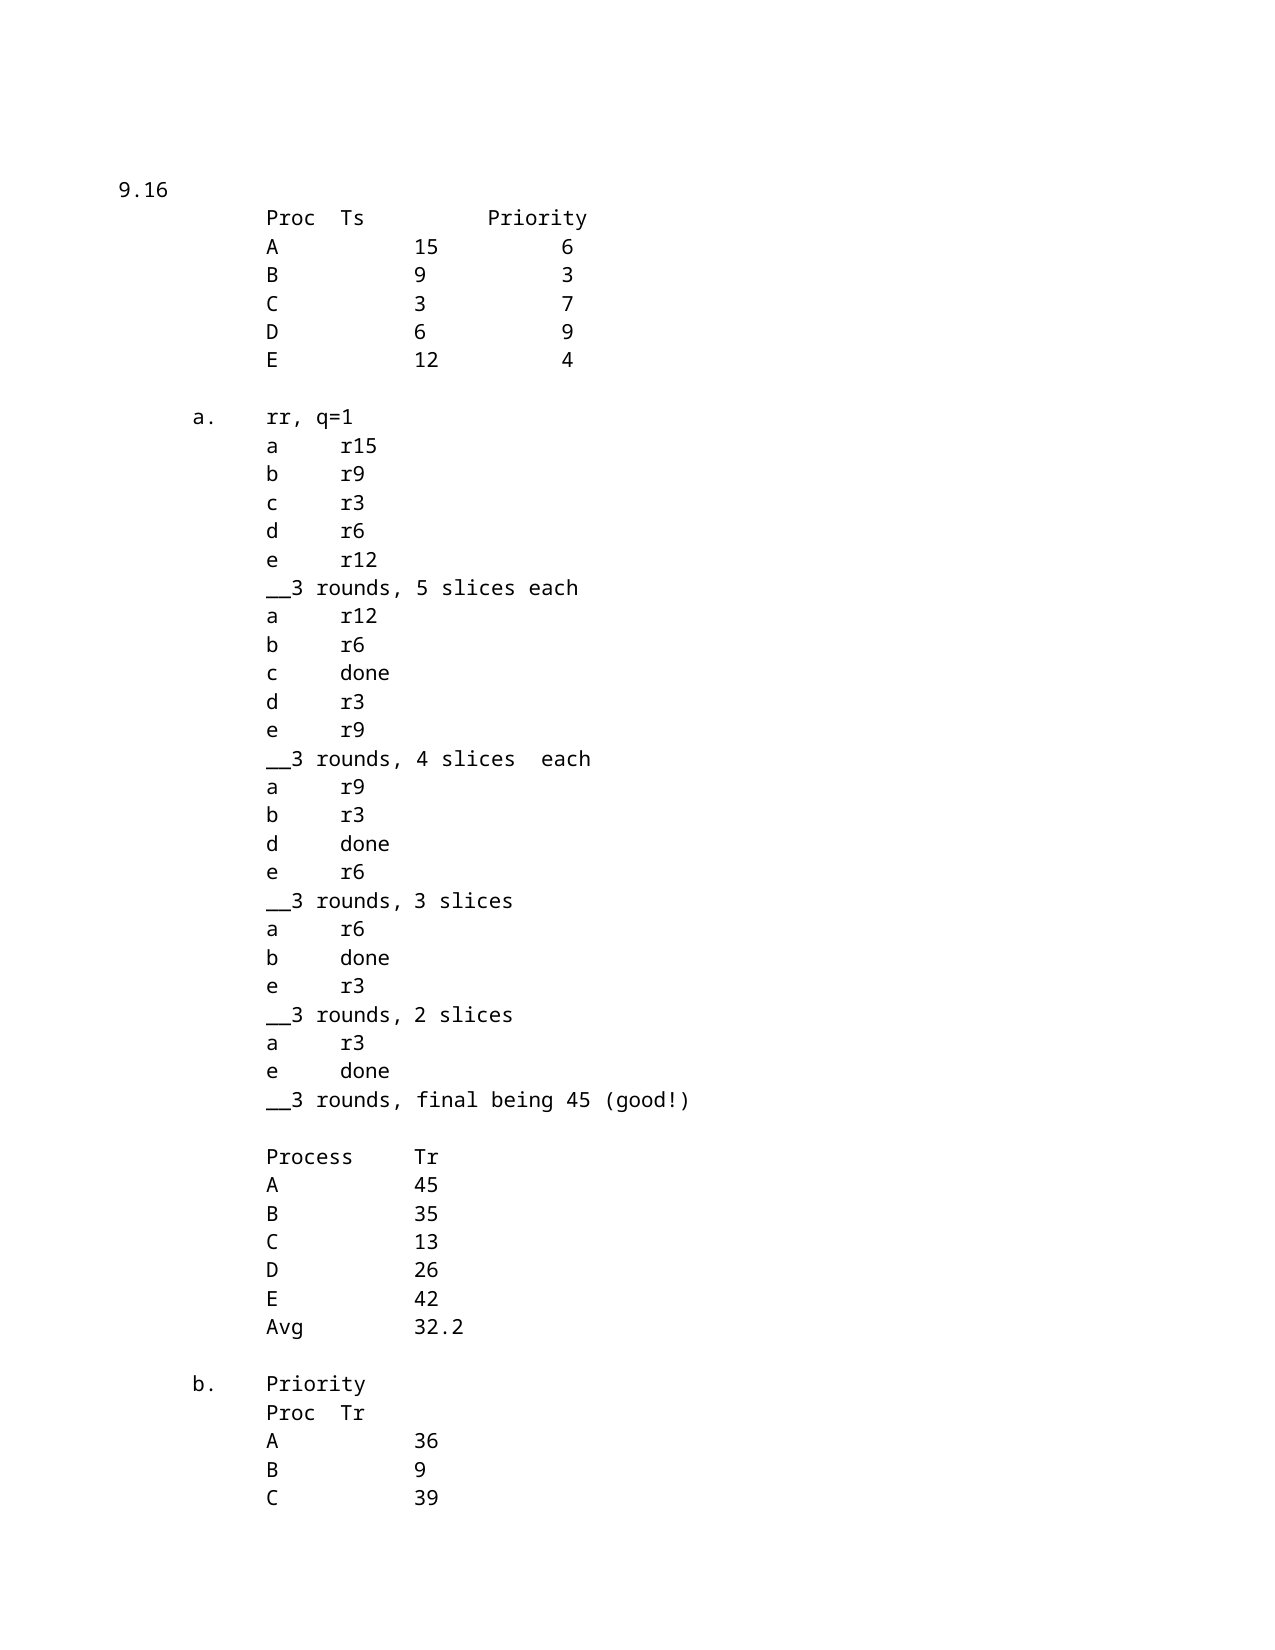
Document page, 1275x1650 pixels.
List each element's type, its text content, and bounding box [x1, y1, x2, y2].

text a r9 [118, 772, 1157, 801]
text d done [118, 829, 1157, 857]
text b r3 [118, 801, 1157, 829]
text b done [118, 943, 1157, 971]
text d r6 [118, 516, 1157, 545]
text B 9 3 [118, 260, 1157, 289]
text C 39 [118, 1483, 1157, 1512]
text e r12 [118, 545, 1157, 573]
text e r3 [118, 971, 1157, 1000]
text __3 rounds, 4 slices each [118, 744, 1157, 772]
text a r15 [118, 431, 1157, 459]
text e done [118, 1057, 1157, 1085]
text E 12 4 [118, 346, 1157, 374]
text 9.16 [118, 175, 1157, 203]
text __3 rounds, final being 45 (good!) [118, 1085, 1157, 1113]
text b. Priority [118, 1369, 1157, 1398]
text b r9 [118, 459, 1157, 488]
text d r3 [118, 687, 1157, 715]
text C 13 [118, 1227, 1157, 1256]
text A 15 6 [118, 232, 1157, 260]
text a r3 [118, 1028, 1157, 1057]
text Avg 32.2 [118, 1312, 1157, 1341]
text a r6 [118, 914, 1157, 943]
text a. rr, q=1 [118, 402, 1157, 431]
text a r12 [118, 602, 1157, 630]
text Process Tr [118, 1142, 1157, 1170]
text B 9 [118, 1455, 1157, 1483]
text __3 rounds, 2 slices [118, 1000, 1157, 1028]
text __3 rounds, 5 slices each [118, 573, 1157, 602]
text b r6 [118, 630, 1157, 658]
text D 6 9 [118, 317, 1157, 346]
text E 42 [118, 1284, 1157, 1312]
text B 35 [118, 1199, 1157, 1227]
text D 26 [118, 1256, 1157, 1284]
text A 36 [118, 1426, 1157, 1455]
text C 3 7 [118, 289, 1157, 317]
text Proc Ts Priority [118, 203, 1157, 232]
text e r9 [118, 715, 1157, 744]
text c r3 [118, 488, 1157, 516]
text Proc Tr [118, 1398, 1157, 1426]
text __3 rounds, 3 slices [118, 886, 1157, 914]
text A 45 [118, 1170, 1157, 1199]
text e r6 [118, 857, 1157, 886]
text c done [118, 658, 1157, 687]
